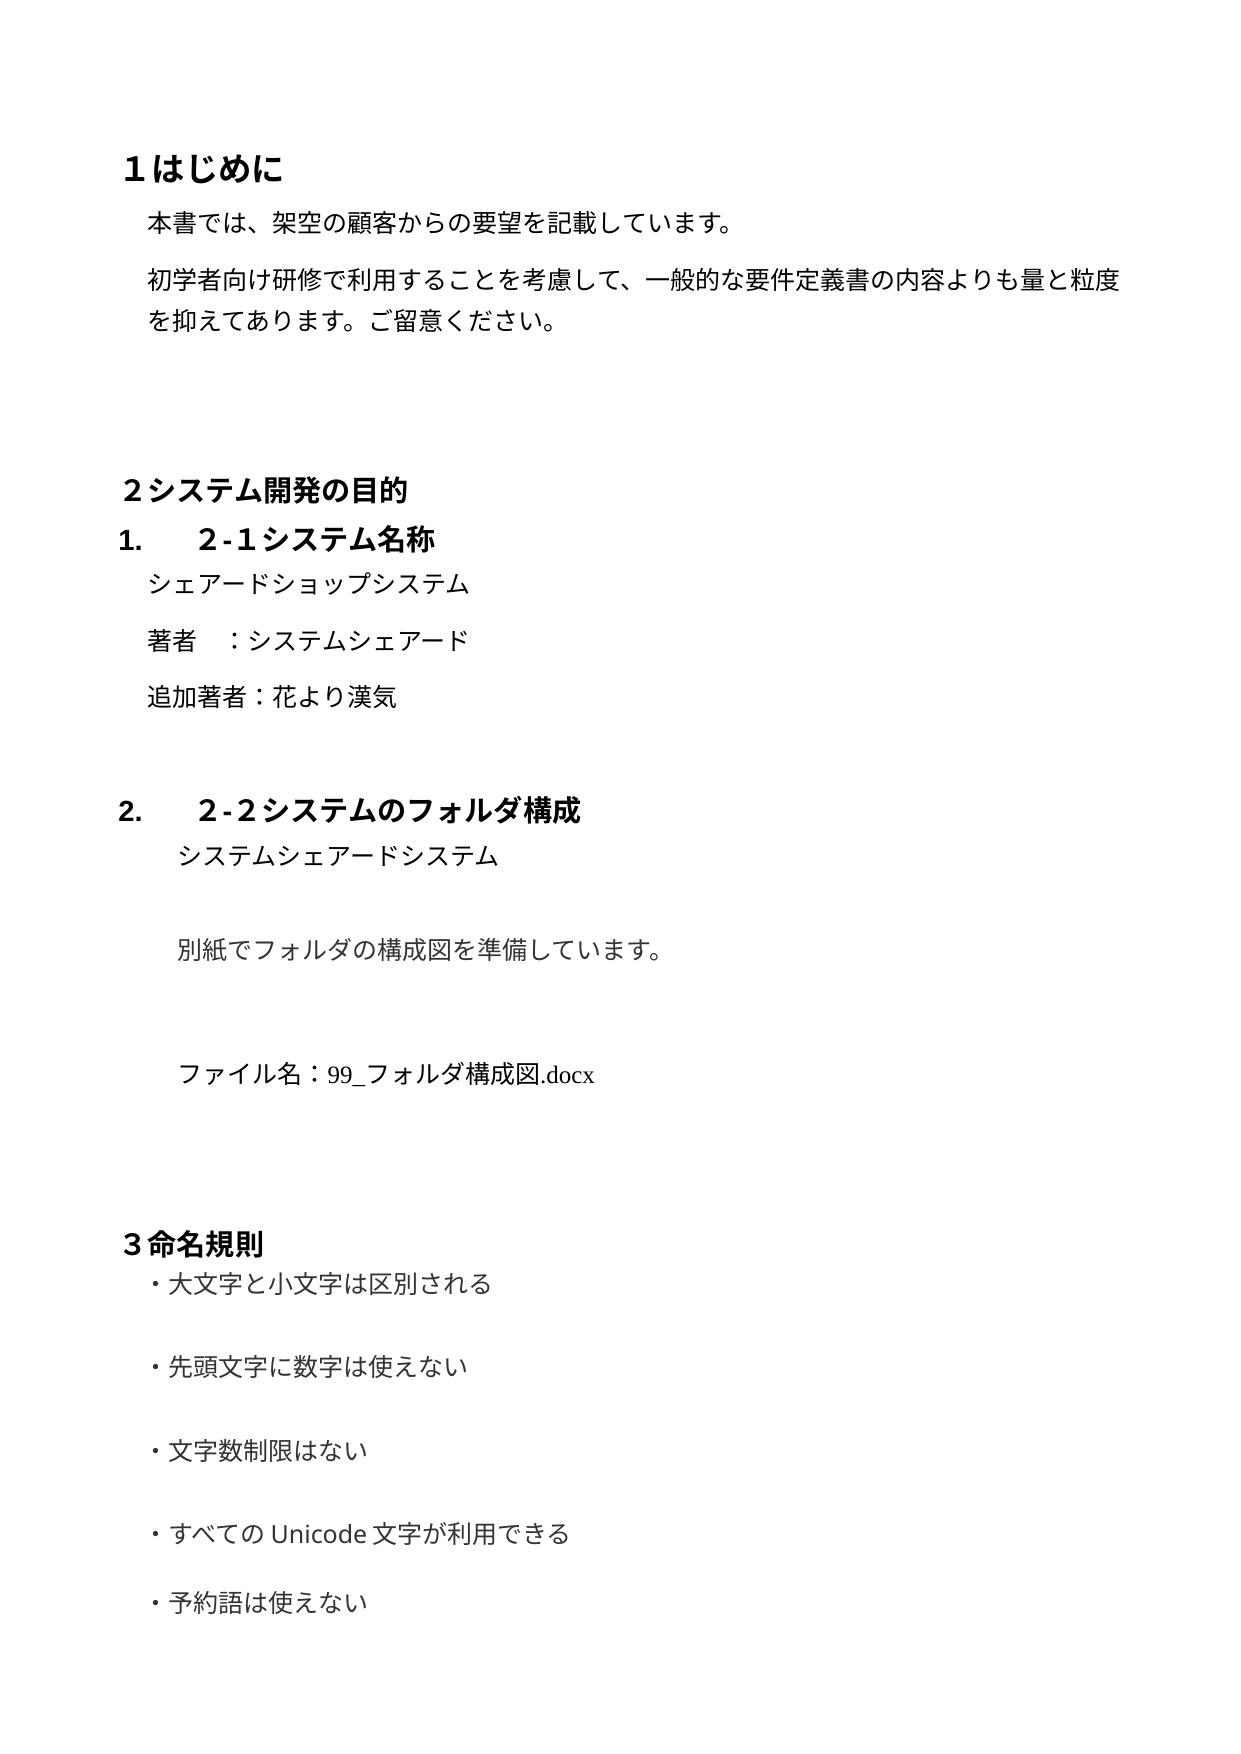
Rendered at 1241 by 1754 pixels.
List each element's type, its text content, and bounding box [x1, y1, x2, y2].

text システムシェアードシステム [177, 836, 1063, 872]
text ・文字数制限はない [118, 1431, 1122, 1467]
subtitle １はじめに [118, 143, 1122, 191]
subtitle ３命名規則 [118, 1222, 1122, 1264]
subtitle ２-２システムのフォルダ構成 [118, 787, 1122, 830]
text ・大文字と小文字は区別される [118, 1264, 1122, 1300]
text 著者 ：システムシェアード [148, 621, 1122, 657]
text 別紙でフォルダの構成図を準備しています。 [177, 902, 1063, 967]
text シェアードショップシステム [148, 565, 1122, 601]
text 本書では、架空の顧客からの要望を記載しています。 [148, 204, 1122, 240]
text ・すべてのUnicode文字が利用できる [118, 1514, 1122, 1551]
text ファイル名：99_フォルダ構成図.docx [177, 1054, 1063, 1091]
text ・先頭文字に数字は使えない [118, 1347, 1122, 1384]
text ・予約語は使えない [118, 1583, 1122, 1619]
text 追加著者：花より漢気 [148, 677, 1122, 714]
subtitle ２システム開発の目的 [118, 468, 1122, 510]
text 初学者向け研修で利用することを考慮して、一般的な要件定義書の内容よりも量と粒度を抑えてあります。ご留意ください。 [148, 260, 1122, 338]
subtitle ２-１システム名称 [118, 516, 1122, 559]
